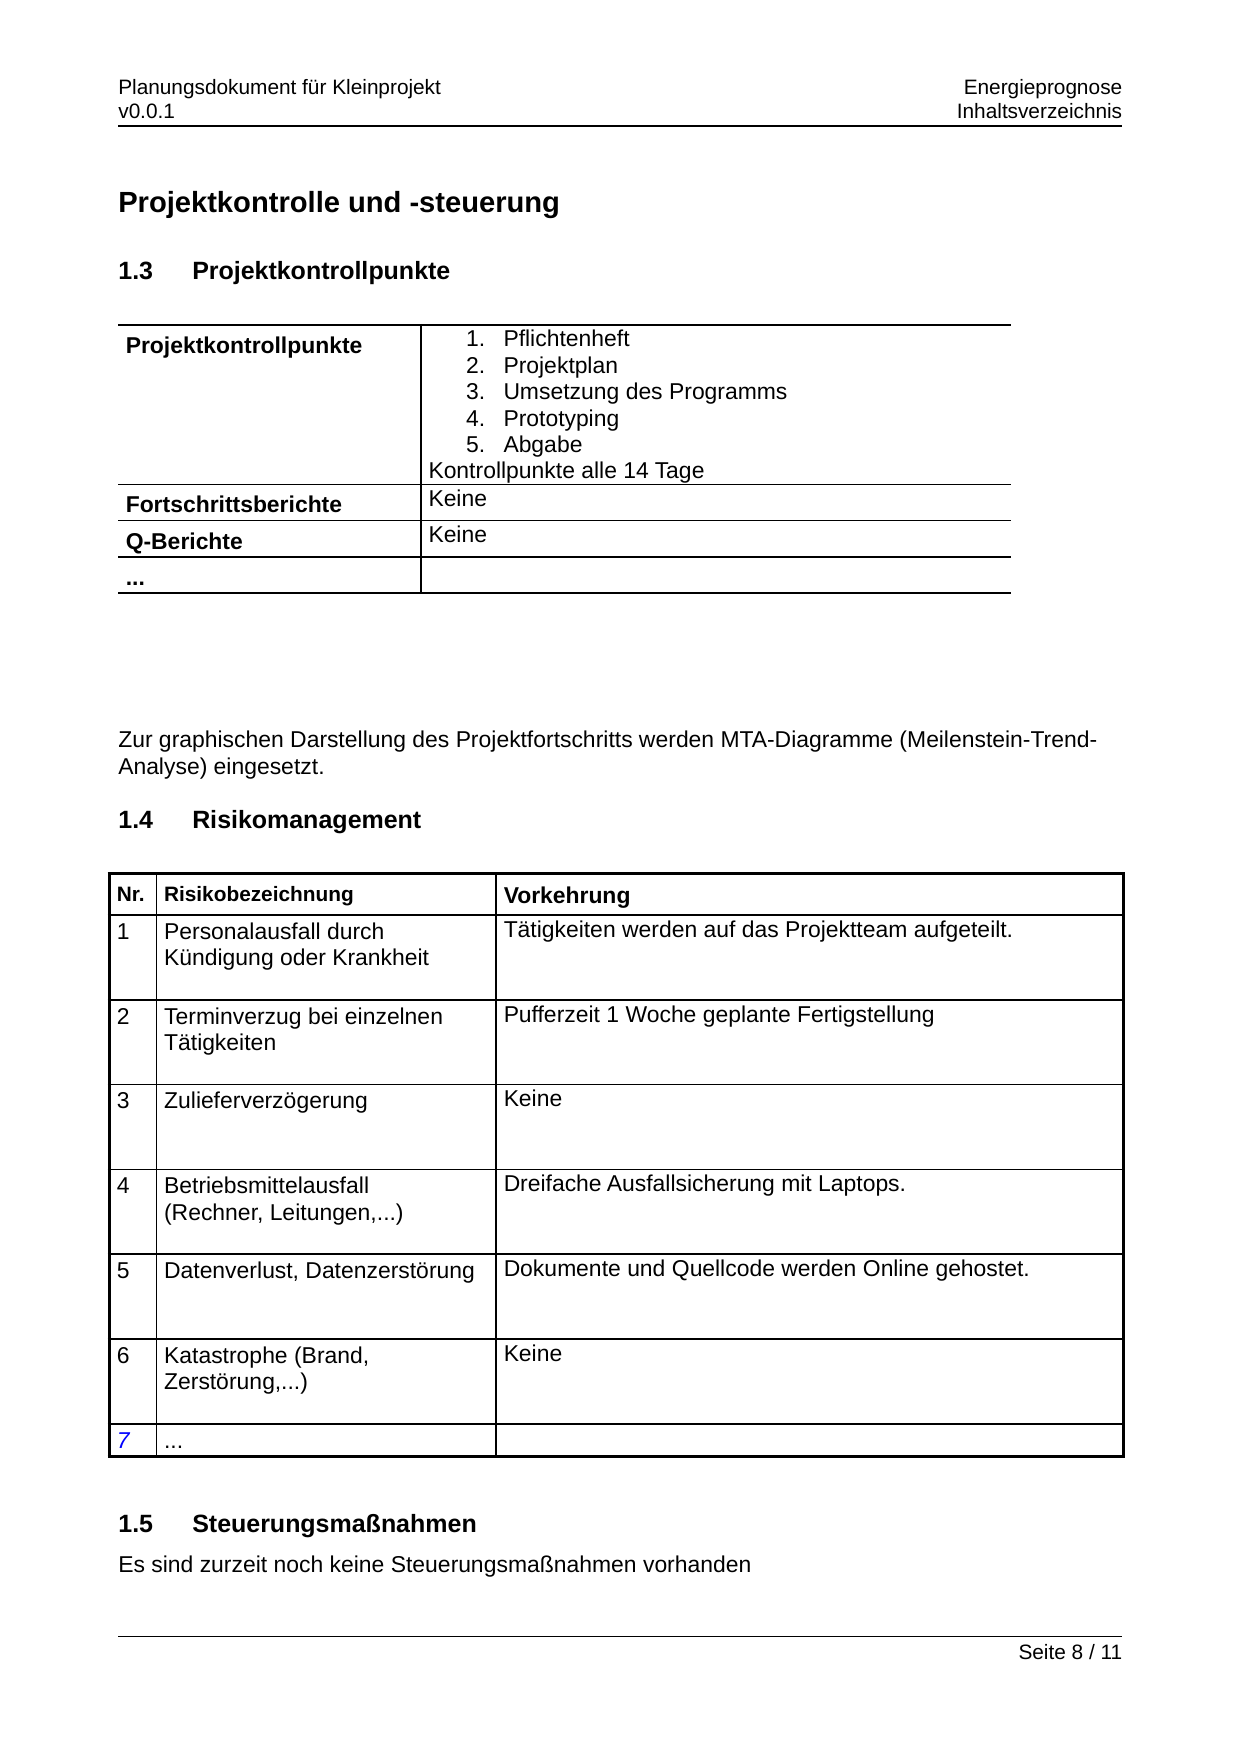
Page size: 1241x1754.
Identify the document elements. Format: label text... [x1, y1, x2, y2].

table_cell Keine [422, 521, 1011, 556]
table_cell [111, 1001, 156, 1084]
table_cell [111, 1425, 156, 1455]
table_cell [497, 1425, 1122, 1455]
text Zur graphischen Darstellung des Projektfortschritts werden MTA-Diagramme (Meilenstein-Trend-Analyse) eingesetzt. [118, 726, 1122, 779]
table_cell [111, 916, 156, 999]
table_cell Personalausfall durch Kündigung oder Krankheit [157, 916, 495, 999]
table_cell ... [157, 1425, 495, 1455]
subtitle Projektkontrolle und -steuerung [118, 185, 1122, 219]
table_cell Fortschrittsberichte [118, 485, 420, 520]
table_cell Tätigkeiten werden auf das Projektteam aufgeteilt. [497, 916, 1122, 999]
table_cell Keine [497, 1340, 1122, 1423]
table_header Pflichtenheft Projektplan Umsetzung des Programms Prototyping Abgabe Kontrollpunkte alle 14 Tage [422, 326, 1011, 483]
table_cell Betriebsmittelausfall (Rechner, Leitungen,...) [157, 1170, 495, 1253]
table_cell Pufferzeit 1 Woche geplante Fertigstellung [497, 1001, 1122, 1084]
subtitle Risikomanagement [118, 804, 1122, 833]
table_cell Dokumente und Quellcode werden Online gehostet. [497, 1255, 1122, 1338]
table_cell Terminverzug bei einzelnen Tätigkeiten [157, 1001, 495, 1084]
table_cell Zulieferverzögerung [157, 1085, 495, 1168]
table_cell [111, 1255, 156, 1338]
text Es sind zurzeit noch keine Steuerungsmaßnahmen vorhanden [118, 1551, 1122, 1577]
subtitle Steuerungsmaßnahmen [118, 1509, 1122, 1538]
table_cell Keine [422, 485, 1011, 520]
table_cell Datenverlust, Datenzerstörung [157, 1255, 495, 1338]
table_cell Keine [497, 1085, 1122, 1168]
subtitle Projektkontrollpunkte [118, 256, 1122, 285]
table_header Projektkontrollpunkte [118, 326, 420, 483]
table_cell Q-Berichte [118, 521, 420, 556]
table_header Vorkehrung [497, 875, 1122, 914]
table_header Nr. [111, 875, 156, 914]
table_cell [111, 1340, 156, 1423]
table_cell [422, 558, 1011, 592]
table_cell [111, 1170, 156, 1253]
table_cell Dreifache Ausfallsicherung mit Laptops. [497, 1170, 1122, 1253]
table_cell ... [118, 558, 420, 592]
table_cell [111, 1085, 156, 1168]
table_header Risikobezeichnung [157, 875, 495, 914]
table_cell Katastrophe (Brand, Zerstörung,...) [157, 1340, 495, 1423]
